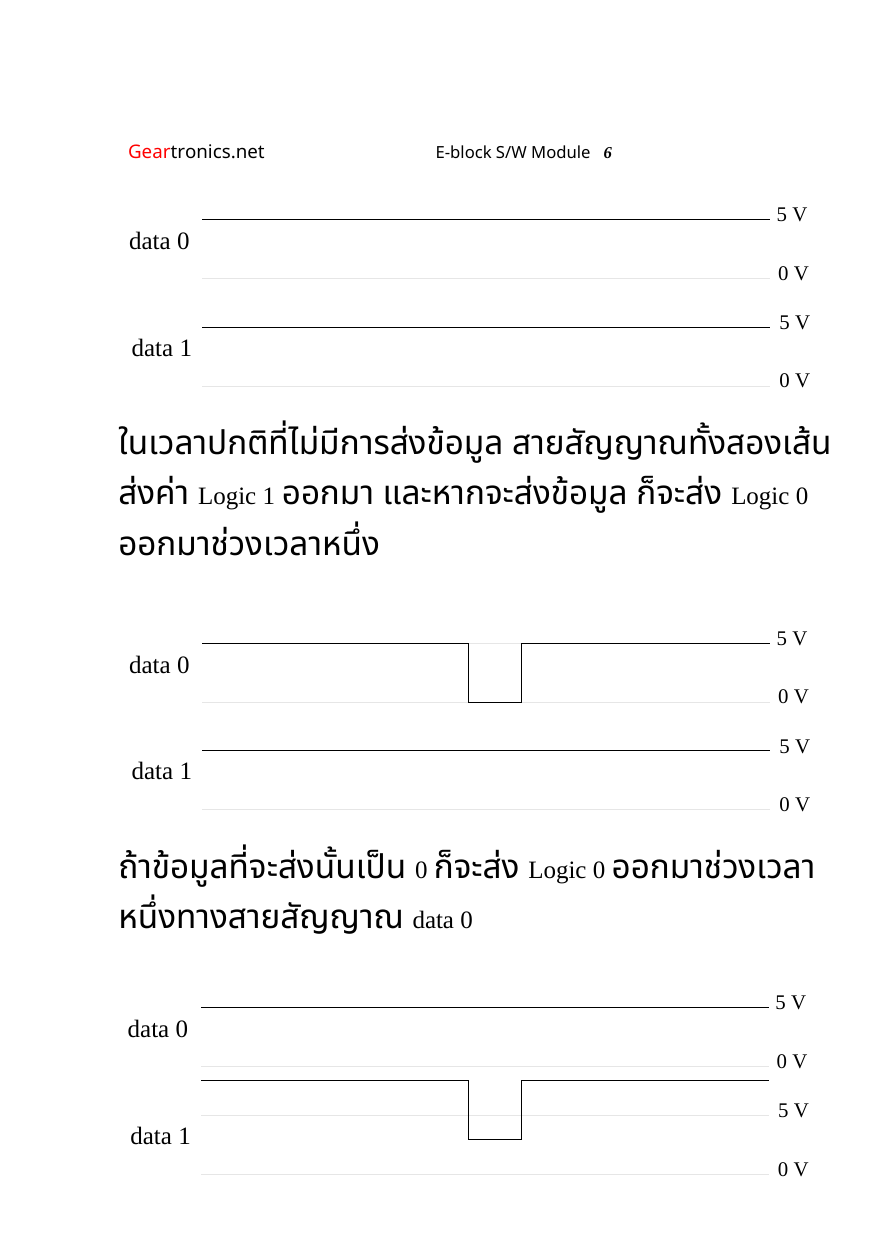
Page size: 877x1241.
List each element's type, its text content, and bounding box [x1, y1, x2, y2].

text ถ้าข้อมูลที่จะส่งนั้นเป็น 0 ก็จะส่ง Logic 0 ออกมาช่วงเวลาหนึ่งทางสายสัญญาณ data 0 [118, 784, 837, 943]
text ในเวลาปกติที่ไม่มีการส่งข้อมูล สายสัญญาณทั้งสองเส้นส่งค่า Logic 1ออกมา และหากจะส่งข้อมูล ก็จะส่ง Logic 0 ออกมาช่วงเวลาหนึ่ง [118, 359, 837, 570]
